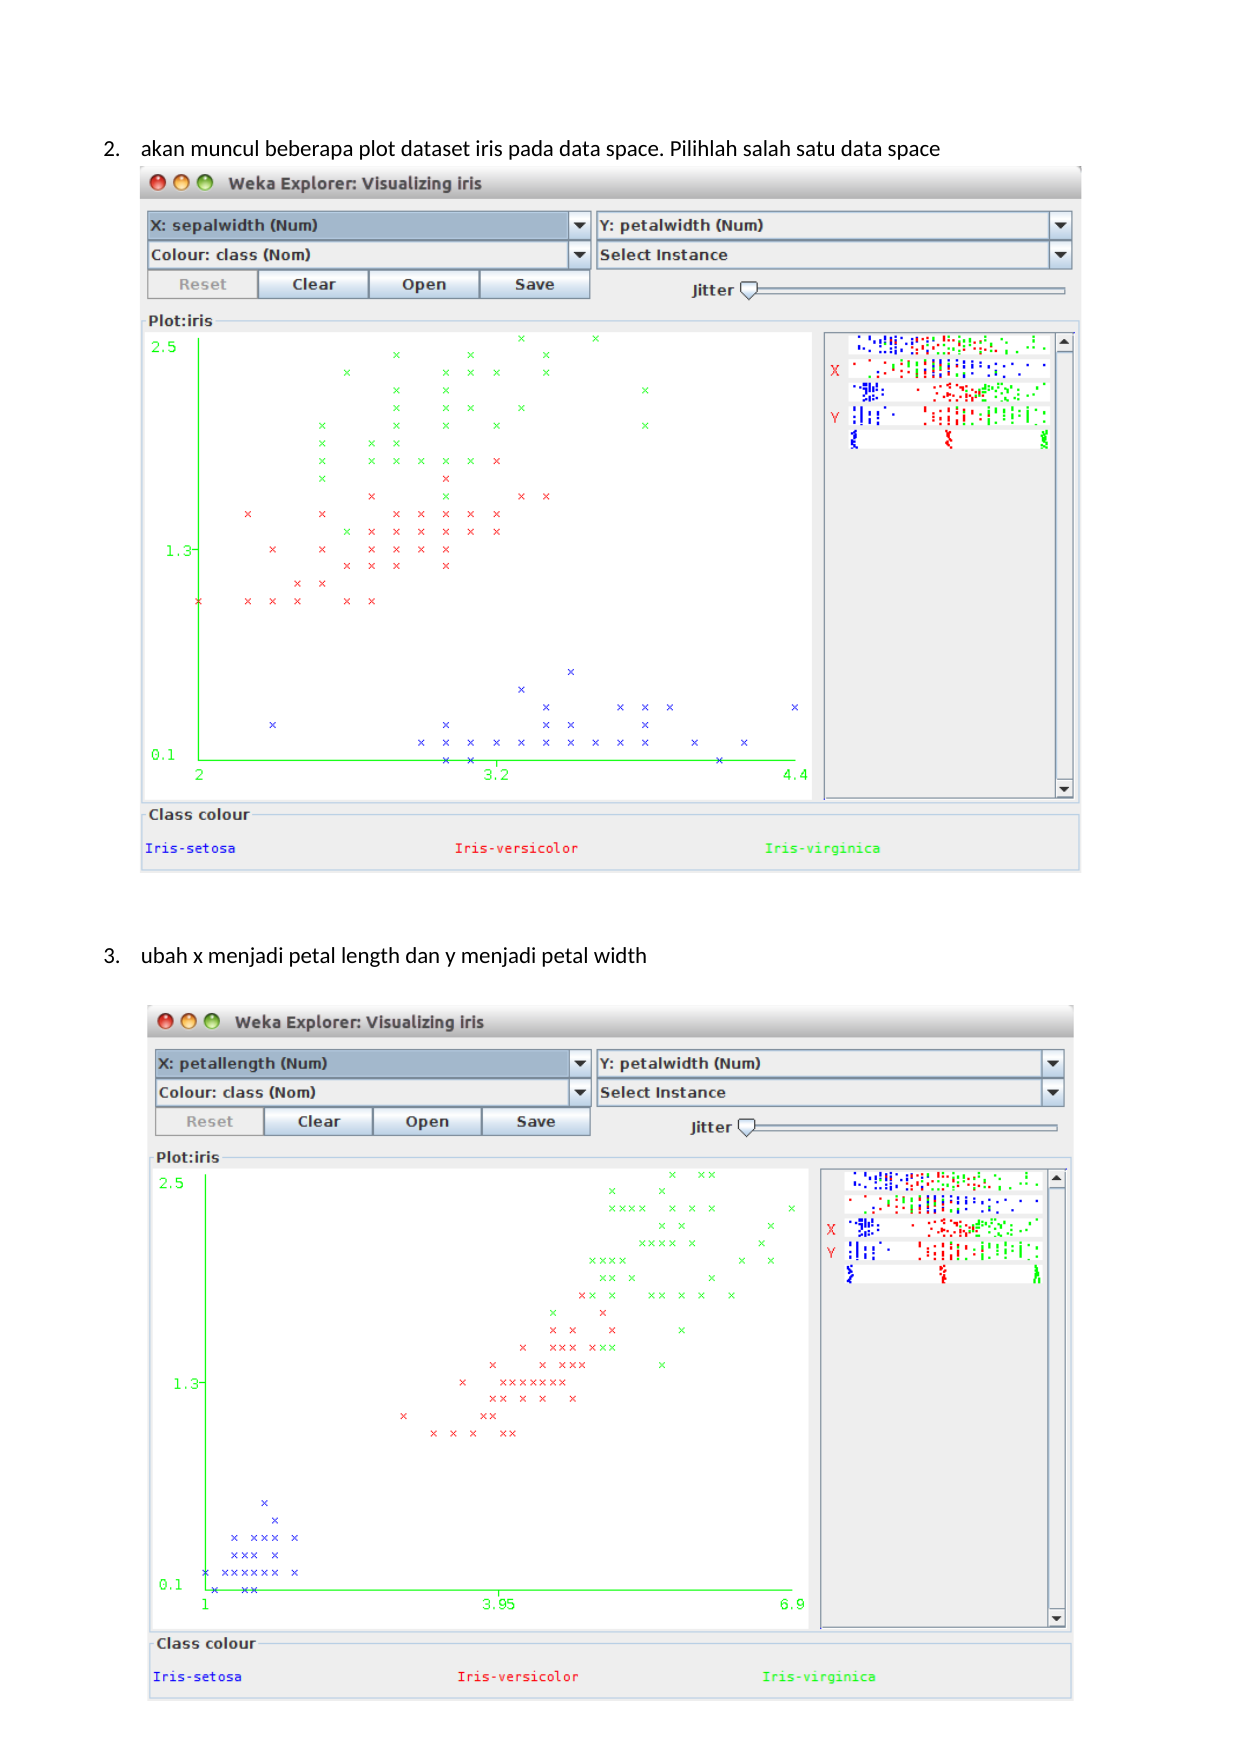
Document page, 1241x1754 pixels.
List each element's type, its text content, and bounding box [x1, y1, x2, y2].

picture [139, 166, 1082, 873]
list ubah x menjadi petal length dan y menjadi petal width [103, 941, 1156, 969]
list akan muncul beberapa plot dataset iris pada data space. Pilihlah salah satu data space [103, 134, 1156, 162]
picture [147, 1005, 1074, 1701]
